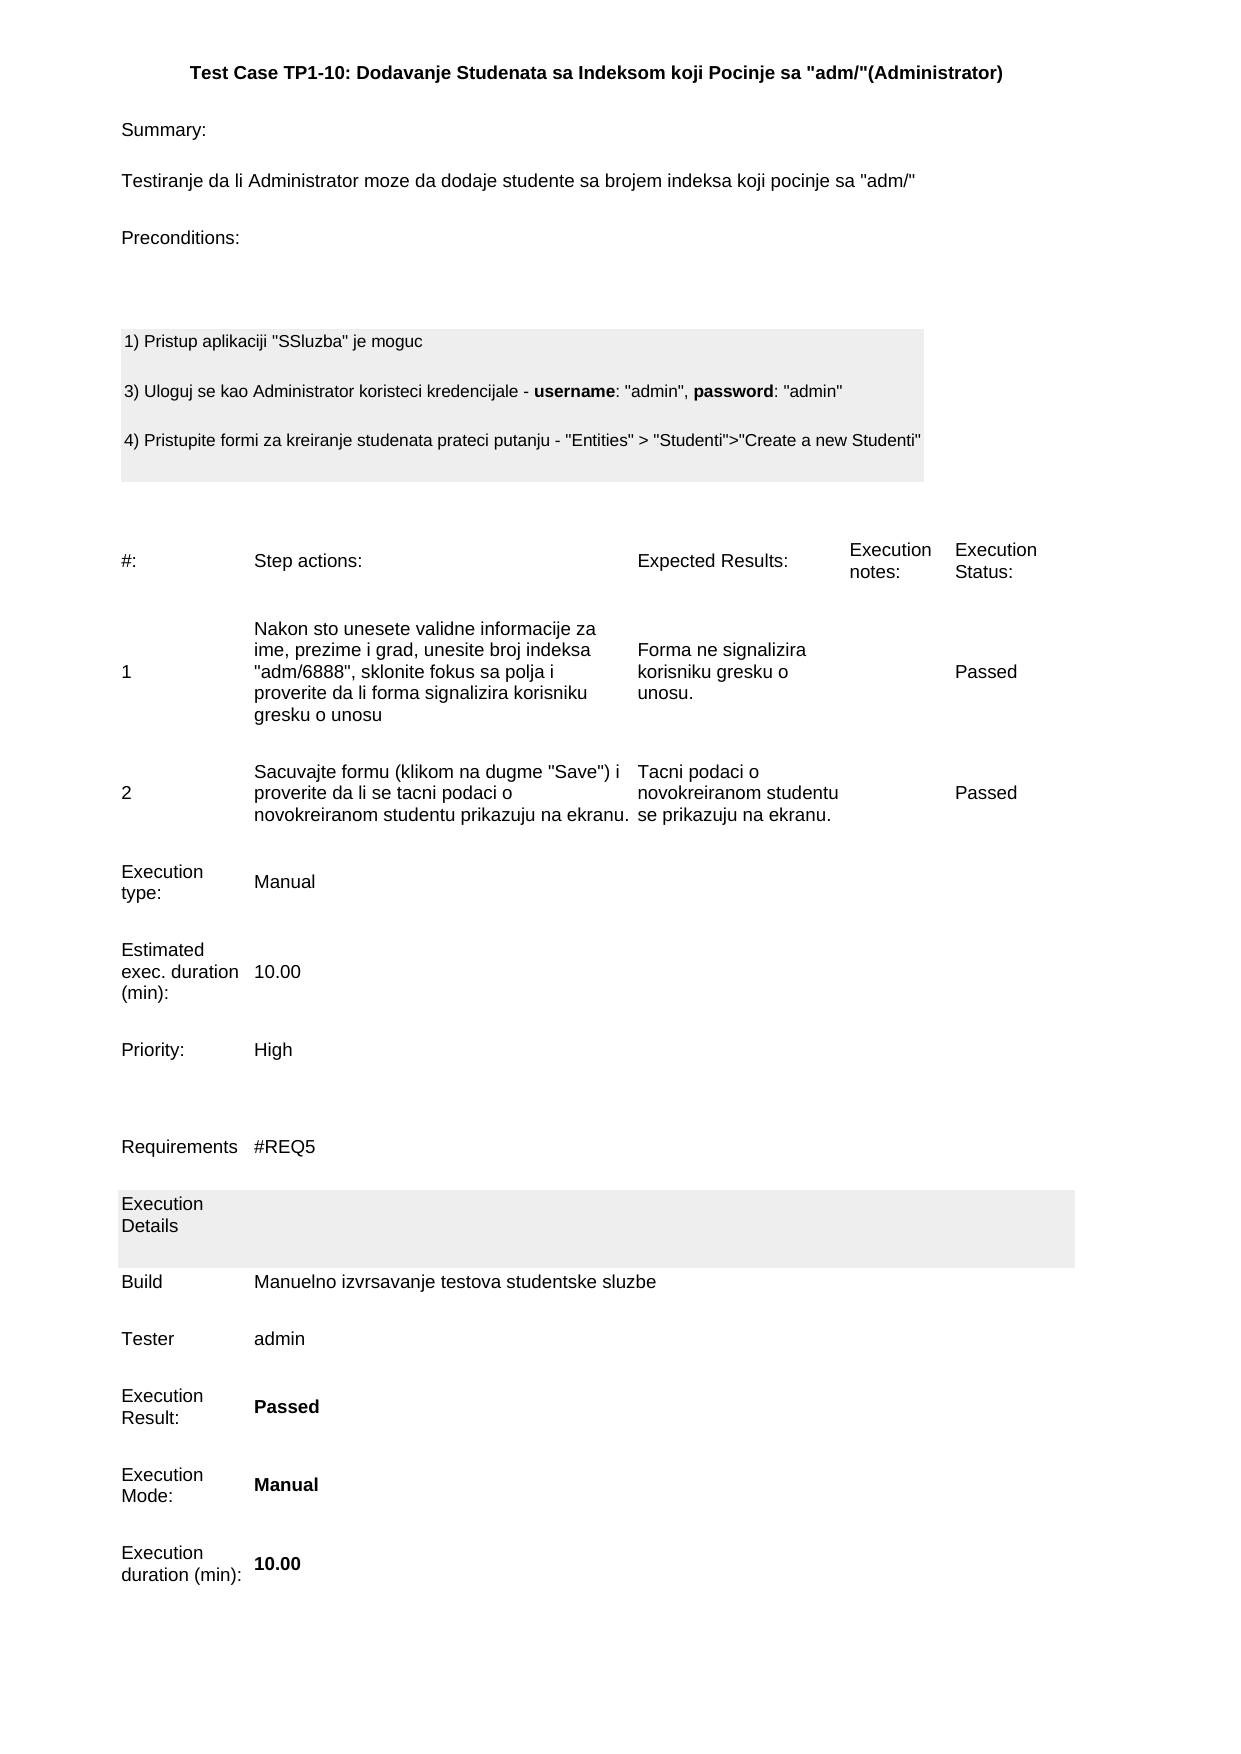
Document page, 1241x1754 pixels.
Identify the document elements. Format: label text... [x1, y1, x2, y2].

table_cell Execution duration (min): [118, 1539, 251, 1617]
table_cell [118, 1093, 1075, 1133]
table_cell Execution Details [118, 1190, 251, 1268]
table_cell Manual [251, 858, 1075, 936]
table_cell Tester [118, 1325, 251, 1382]
table_cell Execution Mode: [118, 1461, 251, 1539]
table_cell Priority: [118, 1036, 251, 1093]
table_cell Sacuvajte formu (klikom na dugme "Save") i proverite da li se tacni podaci o novokreiranom studentu prikazuju na ekranu. [251, 758, 634, 858]
table_header Test Case TP1-10: Dodavanje Studenata sa Indeksom koji Pocinje sa "adm/"(Administrator) [118, 59, 1075, 116]
table_cell Build [118, 1269, 251, 1325]
table_cell Expected Results: [634, 536, 846, 614]
table_cell Passed [952, 758, 1058, 858]
table_cell [1059, 615, 1075, 758]
table_cell Estimated exec. duration (min): [118, 936, 251, 1036]
table_cell Execution notes: [846, 536, 952, 614]
table_cell [846, 758, 952, 858]
table_cell #REQ5 [251, 1133, 1075, 1190]
table_cell [1059, 758, 1075, 858]
table_cell Nakon sto unesete validne informacije za ime, prezime i grad, unesite broj indeksa "adm/6888", sklonite fokus sa polja i proverite da li forma signalizira korisniku gresku o unosu [251, 615, 634, 758]
table_cell 2 [118, 758, 251, 858]
table_cell Summary: Testiranje da li Administrator moze da dodaje studente sa brojem indeksa koji pocinje sa "adm/" [118, 116, 1075, 224]
table_cell [1059, 536, 1075, 614]
table_cell Step actions: [251, 536, 634, 614]
table_cell Tacni podaci o novokreiranom studentu se prikazuju na ekranu. [634, 758, 846, 858]
table_cell 1 [118, 615, 251, 758]
table_cell admin [251, 1325, 1075, 1382]
table_header 1) Pristup aplikaciji "SSluzba" je moguc 3) Uloguj se kao Administrator koristeci kredencijale - username: "admin", password: "admin" 4) Pristupite formi za kreiranje studenata prateci putanju - "Entities" > "Studenti">"Create a new Studenti" [121, 329, 924, 482]
table_cell Execution Result: [118, 1382, 251, 1461]
table_cell Passed [952, 615, 1058, 758]
table_cell High [251, 1036, 1075, 1093]
table_cell 10.00 [251, 936, 1075, 1036]
table_cell Execution type: [118, 858, 251, 936]
table_cell #: [118, 536, 251, 614]
table_cell Execution Status: [952, 536, 1058, 614]
table_cell Forma ne signalizira korisniku gresku o unosu. [634, 615, 846, 758]
table_cell [846, 615, 952, 758]
table_cell Manual [251, 1461, 1075, 1539]
table_cell Manuelno izvrsavanje testova studentske sluzbe [251, 1269, 1075, 1325]
table_cell [251, 1190, 1075, 1268]
table_cell Requirements [118, 1133, 251, 1190]
table_cell Passed [251, 1382, 1075, 1461]
table_cell 10.00 [251, 1539, 1075, 1617]
table_cell Preconditions: [118, 224, 1075, 536]
